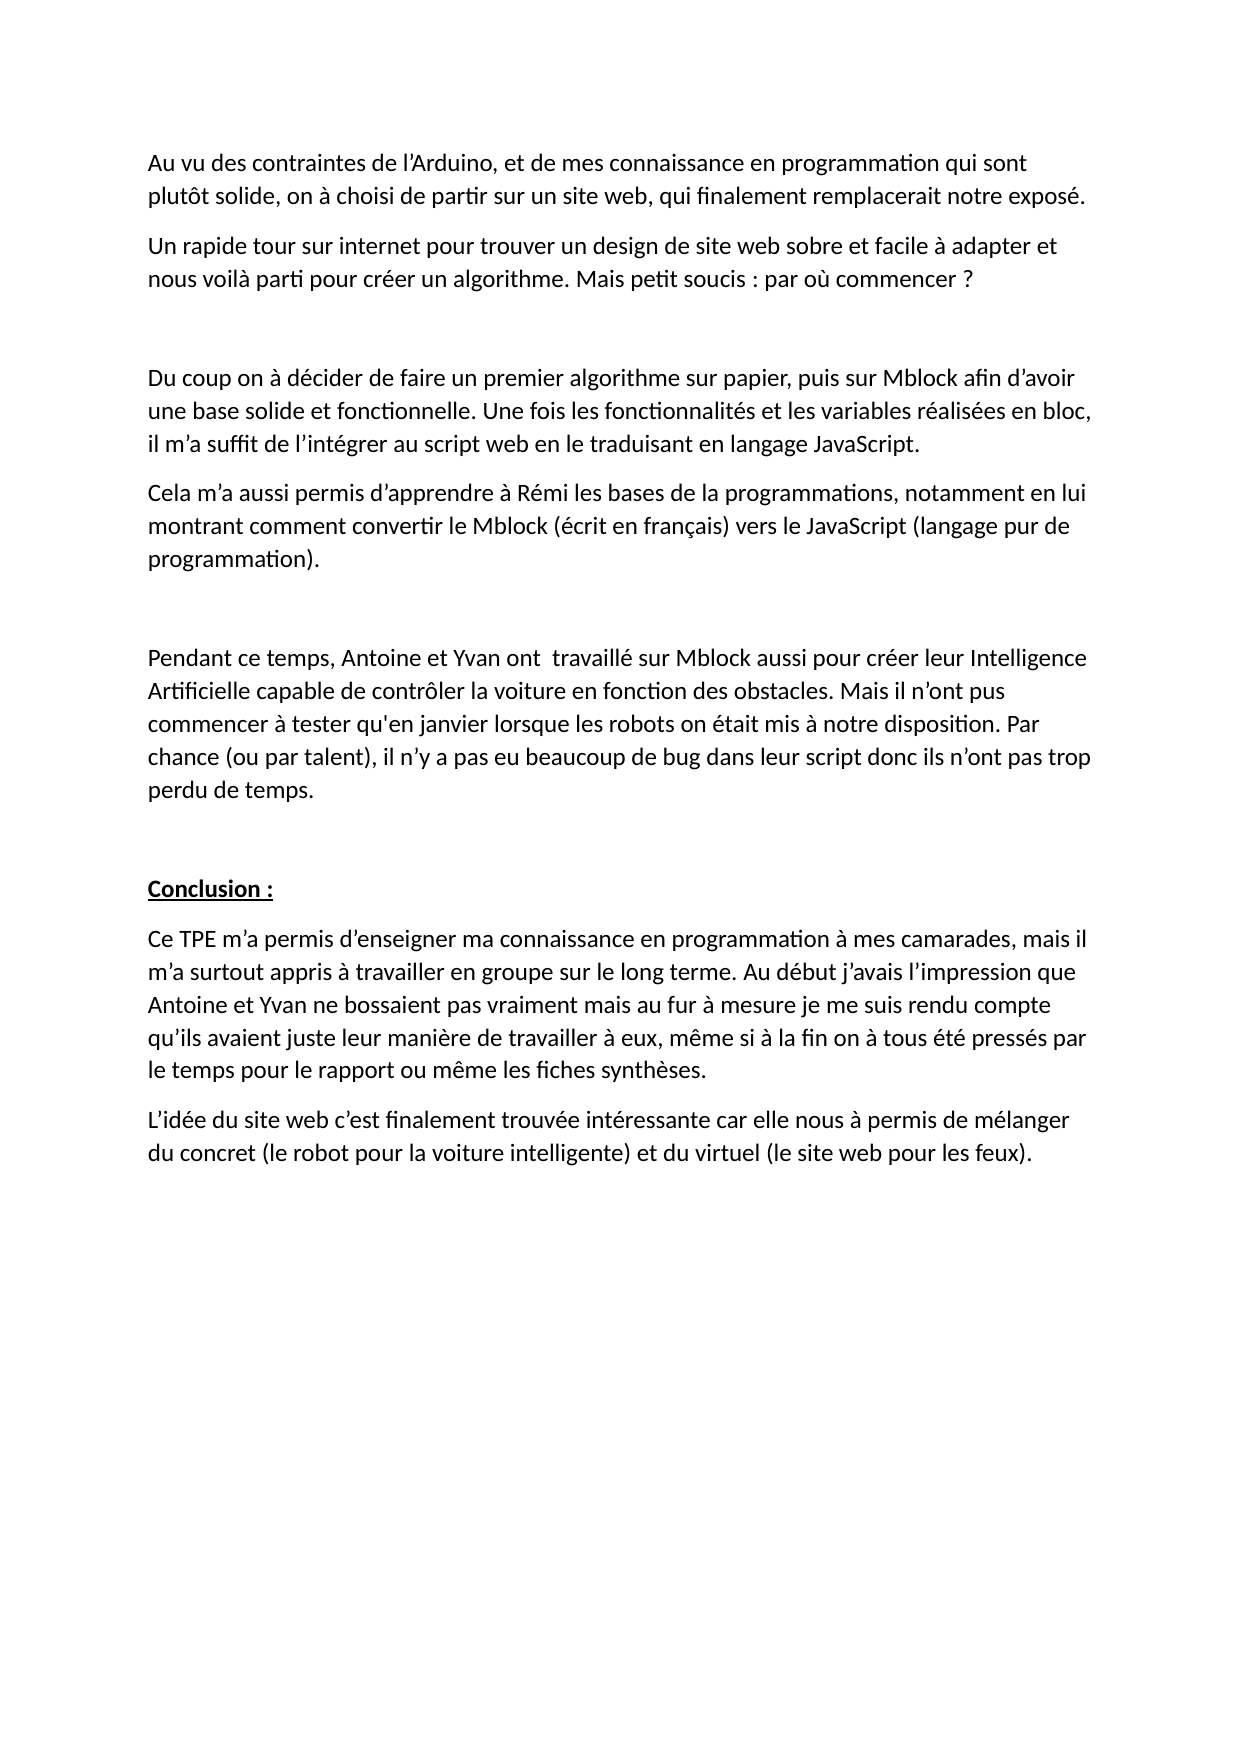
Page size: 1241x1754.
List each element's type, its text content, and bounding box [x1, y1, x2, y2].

text Au vu des contraintes de l’Arduino, et de mes connaissance en programmation qui sont plutôt solide, on à choisi de partir sur un site web, qui finalement remplacerait notre exposé. [148, 148, 1093, 211]
text Conclusion : [148, 873, 1093, 904]
text Cela m’a aussi permis d’apprendre à Rémi les bases de la programmations, notamment en lui montrant comment convertir le Mblock (écrit en français) vers le JavaScript (langage pur de programmation). [148, 478, 1093, 574]
text L’idée du site web c’est finalement trouvée intéressante car elle nous à permis de mélanger du concret (le robot pour la voiture intelligente) et du virtuel (le site web pour les feux). [148, 1104, 1093, 1168]
text Du coup on à décider de faire un premier algorithme sur papier, puis sur Mblock afin d’avoir une base solide et fonctionnelle. Une fois les fonctionnalités et les variables réalisées en bloc, il m’a suffit de l’intégrer au script web en le traduisant en langage JavaScript. [148, 362, 1093, 458]
text Un rapide tour sur internet pour trouver un design de site web sobre et facile à adapter et nous voilà parti pour créer un algorithme. Mais petit soucis : par où commencer ? [148, 230, 1093, 293]
text Ce TPE m’a permis d’enseigner ma connaissance en programmation à mes camarades, mais il m’a surtout appris à travailler en groupe sur le long terme. Au début j’avais l’impression que Antoine et Yvan ne bossaient pas vraiment mais au fur à mesure je me suis rendu compte qu’ils avaient juste leur manière de travailler à eux, même si à la fin on à tous été pressés par le temps pour le rapport ou même les fiches synthèses. [148, 923, 1093, 1085]
text Pendant ce temps, Antoine et Yvan ont travaillé sur Mblock aussi pour créer leur Intelligence Artificielle capable de contrôler la voiture en fonction des obstacles. Mais il n’ont pus commencer à tester qu'en janvier lorsque les robots on était mis à notre disposition. Par chance (ou par talent), il n’y a pas eu beaucoup de bug dans leur script donc ils n’ont pas trop perdu de temps. [148, 643, 1093, 805]
